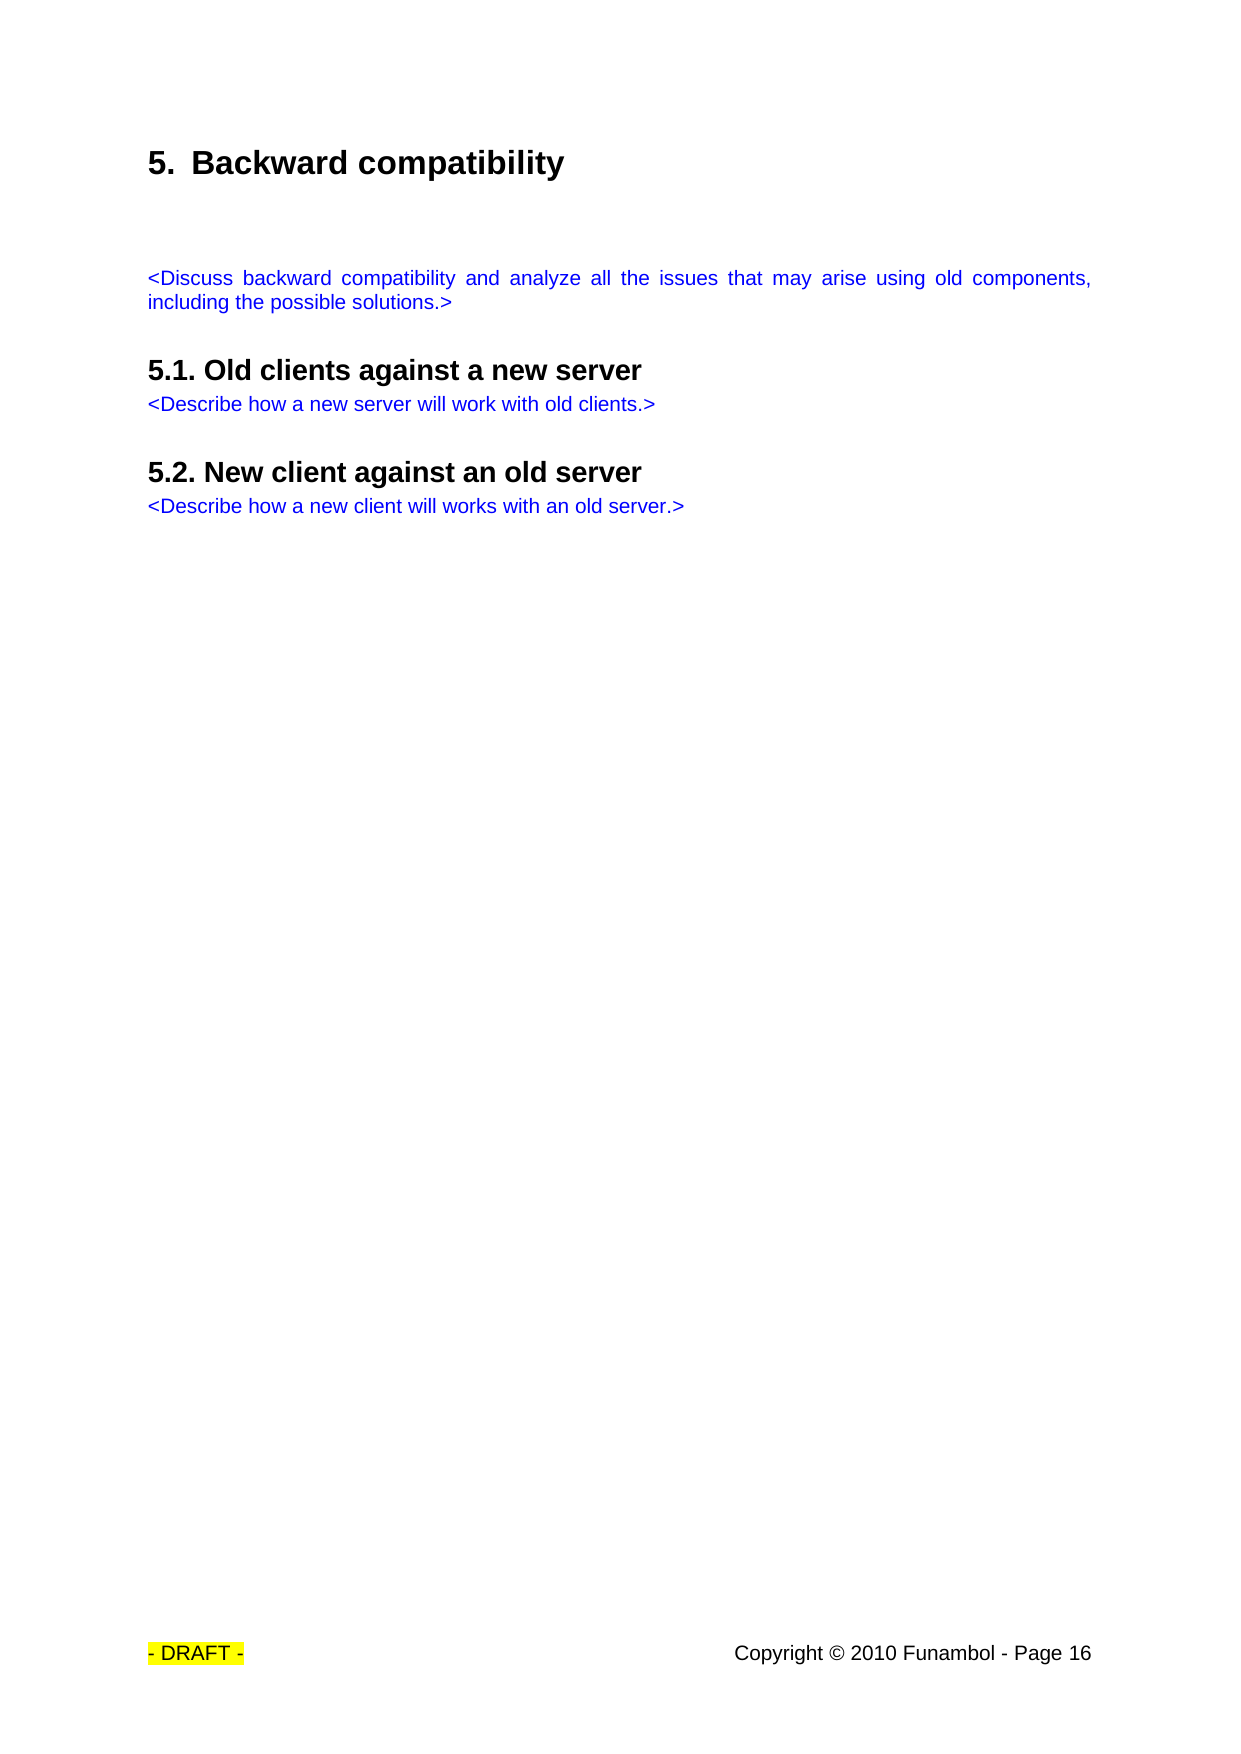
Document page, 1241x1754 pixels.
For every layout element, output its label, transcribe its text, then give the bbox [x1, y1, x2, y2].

text <Describe how a new server will work with old clients.> [148, 392, 1093, 416]
subtitle Old clients against a new server [148, 354, 1093, 386]
subtitle Backward compatibility [148, 144, 1093, 181]
text <Describe how a new client will works with an old server.> [148, 495, 1093, 518]
text <Discuss backward compatibility and analyze all the issues that may arise using old components, including the possible solutions.> [148, 267, 1093, 314]
subtitle New client against an old server [148, 456, 1093, 488]
